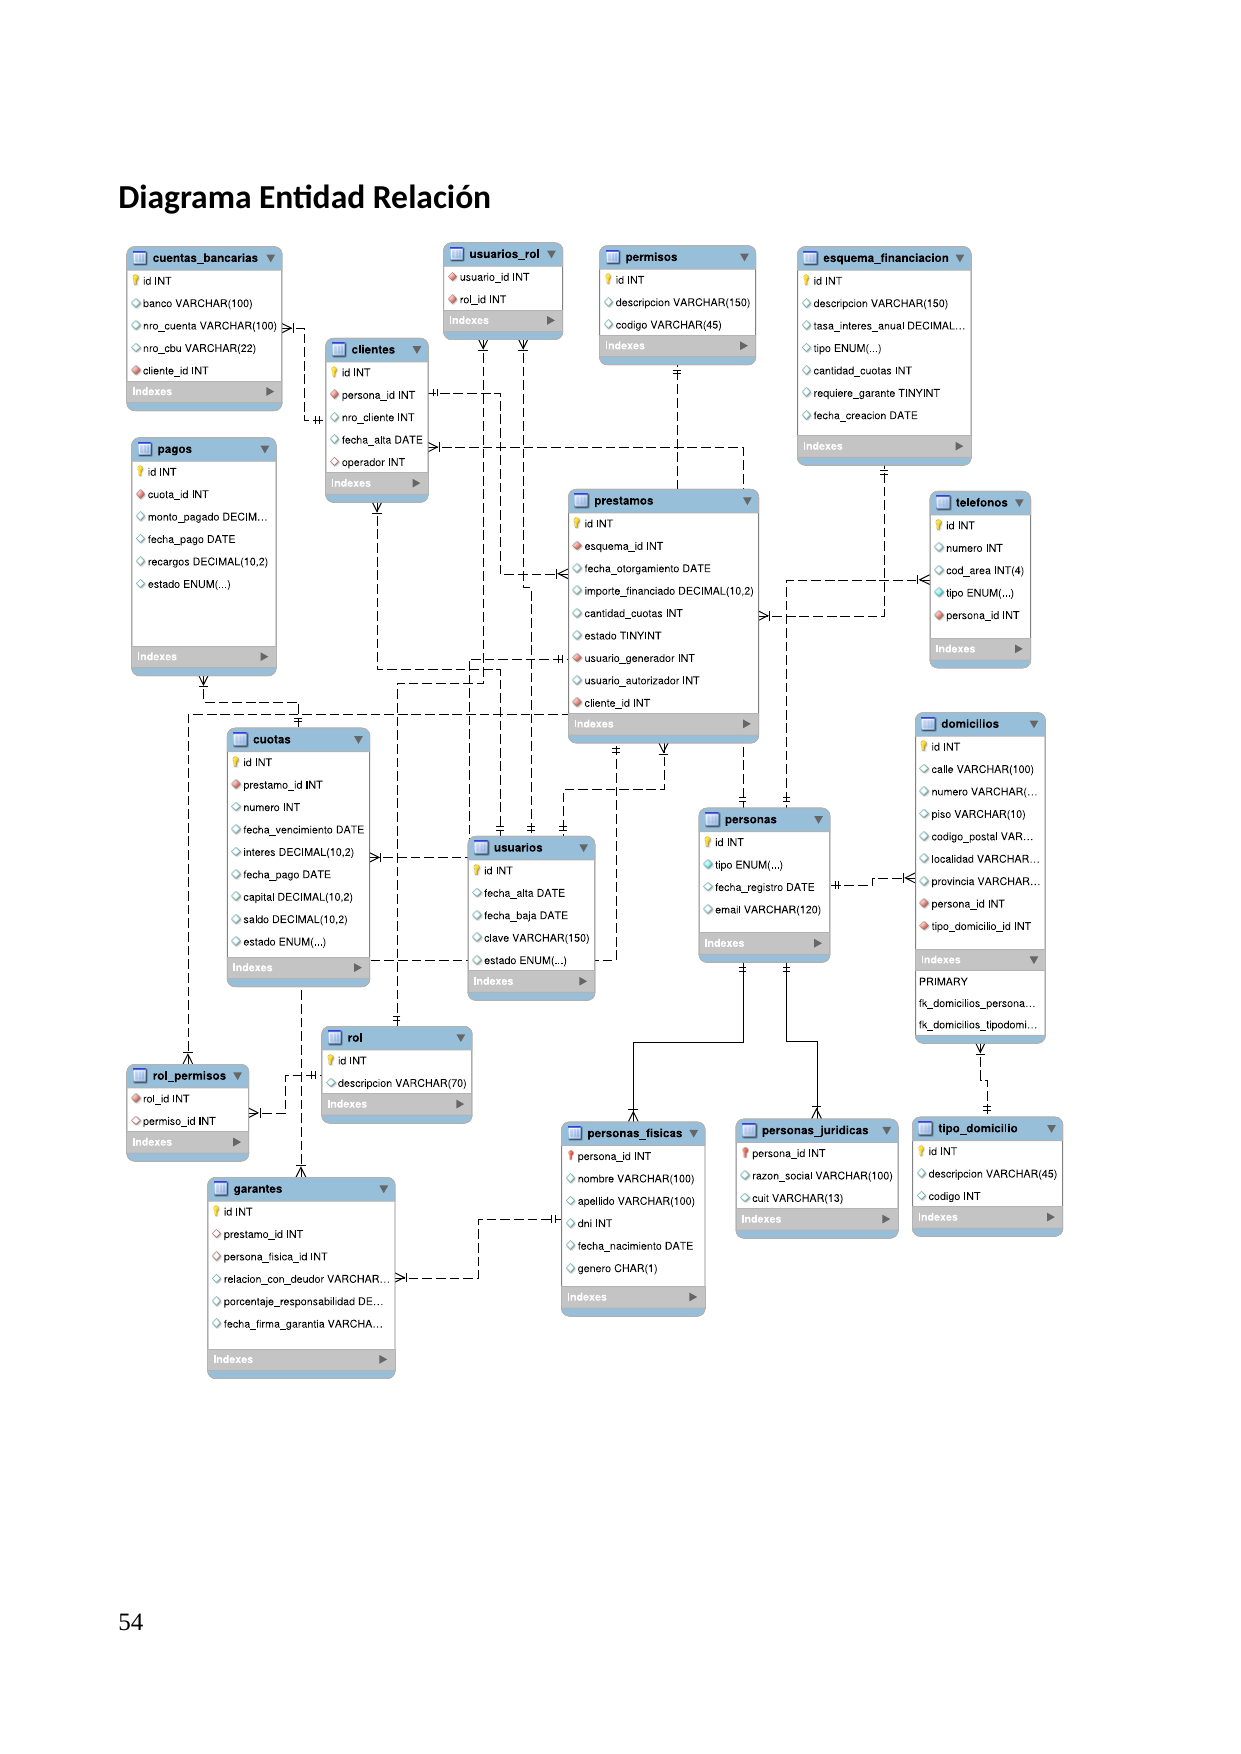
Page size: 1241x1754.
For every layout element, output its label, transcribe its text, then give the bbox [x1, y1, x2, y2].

subtitle Diagrama Entidad Relación [118, 176, 1122, 217]
